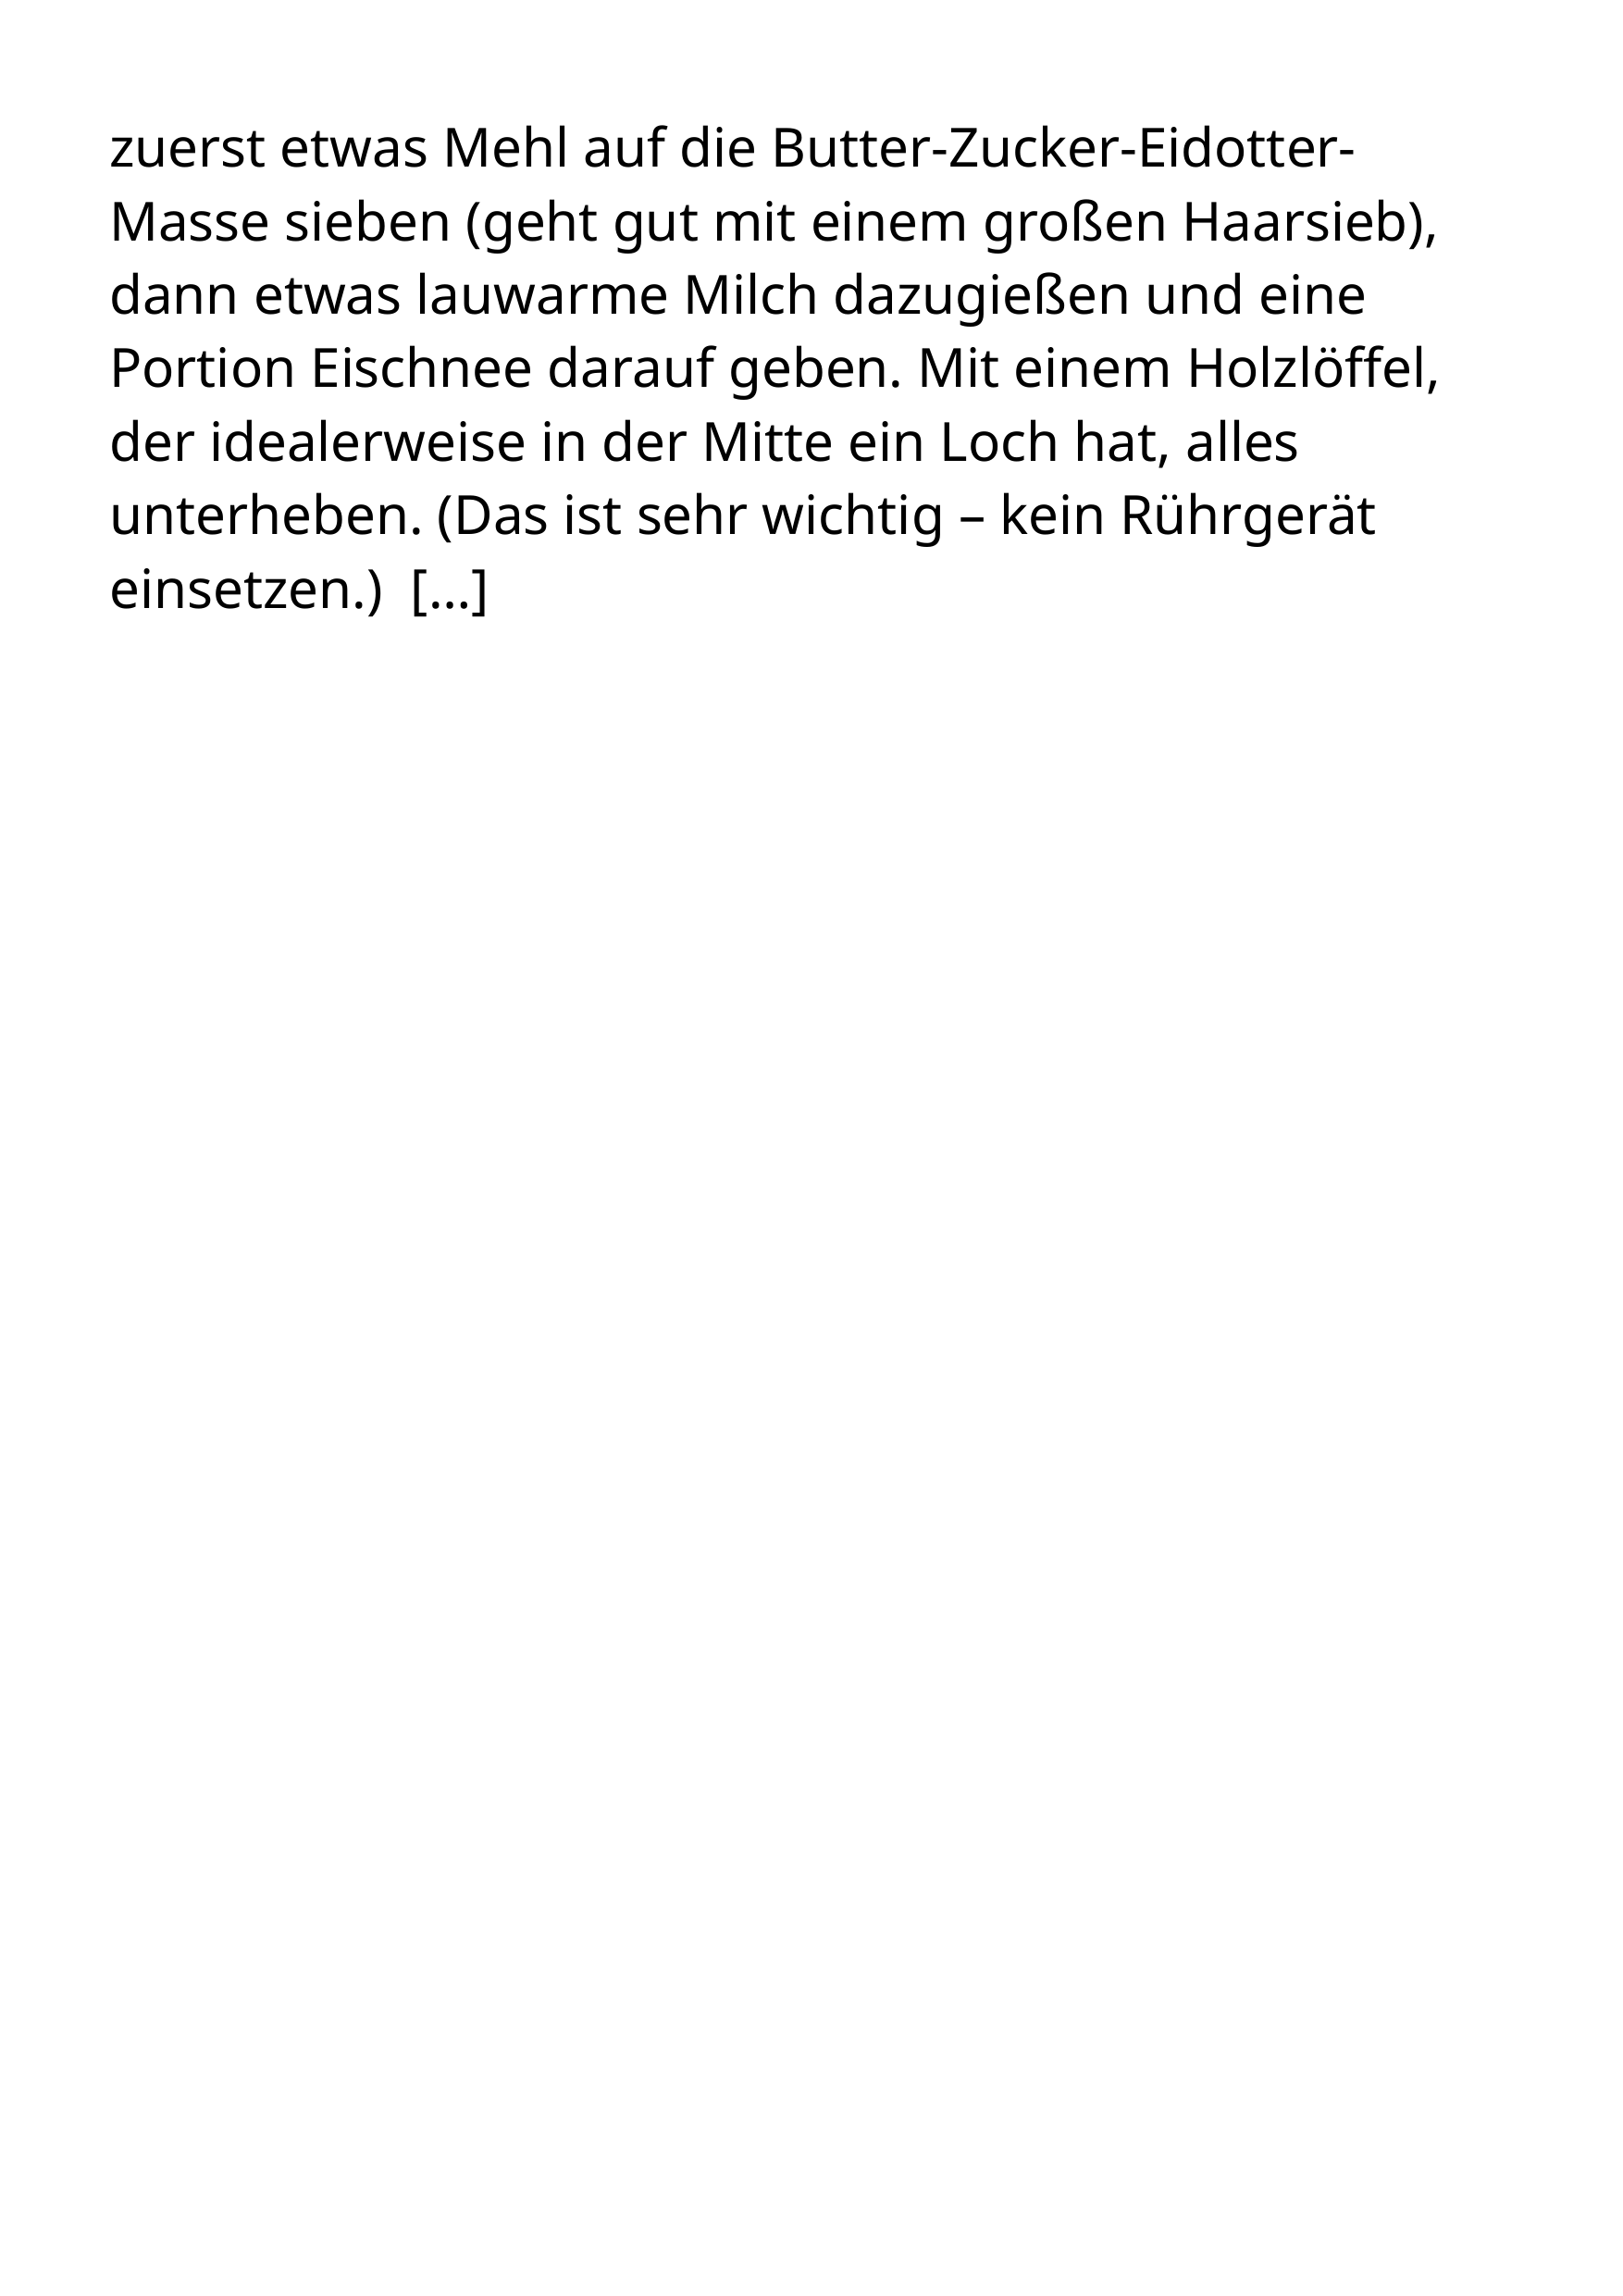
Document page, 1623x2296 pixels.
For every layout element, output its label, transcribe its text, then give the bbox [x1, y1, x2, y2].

text zuerst etwas Mehl auf die Butter-Zucker-Eidotter-Masse sieben (geht gut mit einem großen Haarsieb), dann etwas lauwarme Milch dazugießen und eine Portion Eischnee darauf geben. Mit einem Holzlöffel, der idealerweise in der Mitte ein Loch hat, alles unterheben. (Das ist sehr wichtig – kein Rührgerät einsetzen.) […] [109, 109, 1514, 624]
